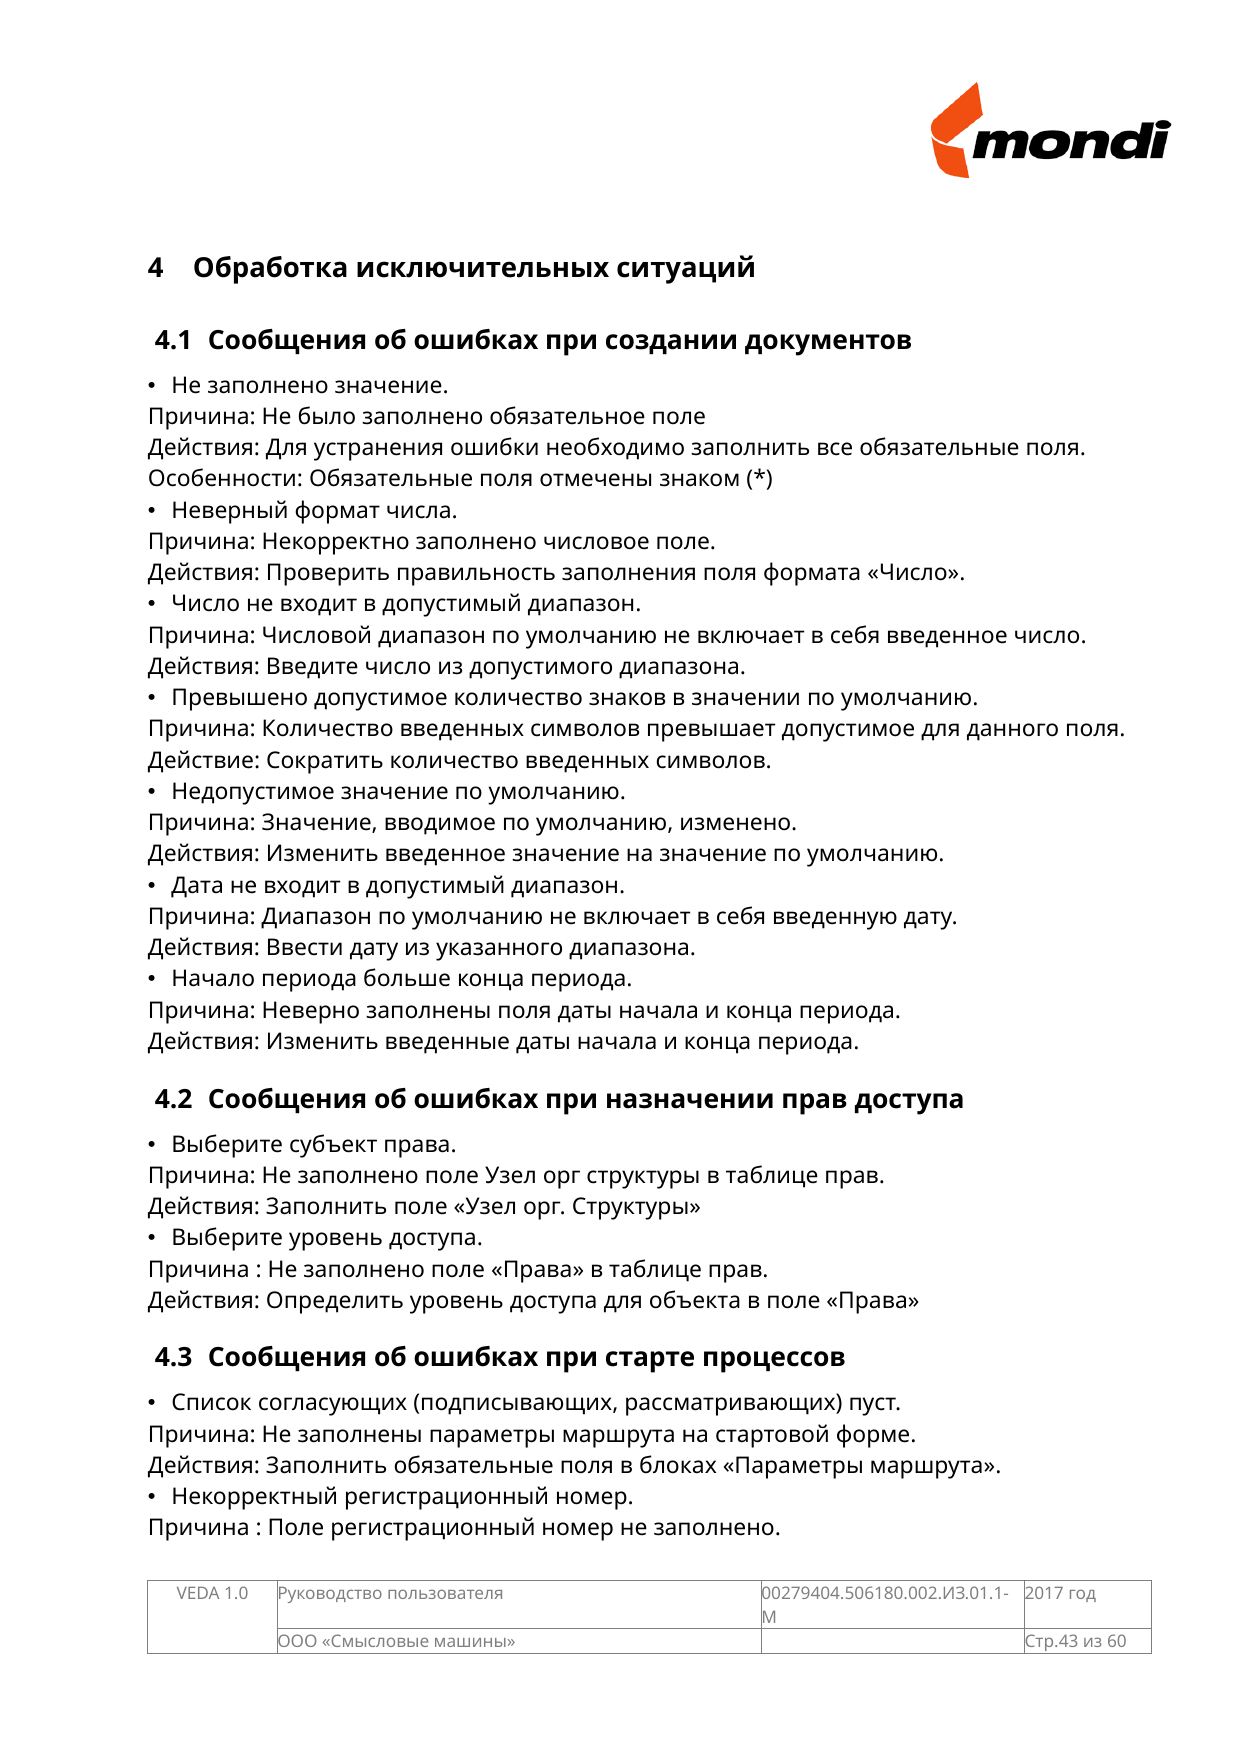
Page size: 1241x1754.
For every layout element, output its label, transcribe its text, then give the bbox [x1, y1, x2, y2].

text Действия: Ввести дату из указанного диапазона. [148, 931, 1157, 962]
list Дата не входит в допустимый диапазон. [148, 869, 1157, 900]
subtitle Сообщения об ошибках при создании документов [148, 321, 1157, 357]
picture [921, 76, 1181, 188]
list Неверный формат числа. [148, 494, 1157, 525]
list Недопустимое значение по умолчанию. [148, 775, 1157, 806]
text Действия: Изменить введенные даты начала и конца периода. [148, 1025, 1157, 1056]
list Некорректный регистрационный номер. [148, 1480, 1157, 1511]
list Не заполнено значение. [148, 369, 1157, 400]
text Причина: Не было заполнено обязательное поле [148, 400, 1157, 431]
text Причина: Некорректно заполнено числовое поле. [148, 525, 1157, 556]
list Число не входит в допустимый диапазон. [148, 587, 1157, 619]
text Действия: Проверить правильность заполнения поля формата «Число». [148, 556, 1157, 587]
text Причина : Поле регистрационный номер не заполнено. [148, 1511, 1157, 1543]
text Причина: Не заполнены параметры маршрута на стартовой форме. [148, 1418, 1157, 1449]
list Выберите уровень доступа. [148, 1221, 1157, 1252]
subtitle Сообщения об ошибках при старте процессов [148, 1339, 1157, 1374]
list Выберите субъект права. [148, 1127, 1157, 1159]
subtitle Обработка исключительных ситуаций [148, 248, 1157, 286]
text Действия: Определить уровень доступа для объекта в поле «Права» [148, 1284, 1157, 1315]
text Действия: Для устранения ошибки необходимо заполнить все обязательные поля. [148, 431, 1157, 462]
text Особенности: Обязательные поля отмечены знаком (*) [148, 462, 1157, 494]
text Причина : Не заполнено поле «Права» в таблице прав. [148, 1252, 1157, 1284]
text Причина: Диапазон по умолчанию не включает в себя введенную дату. [148, 900, 1157, 931]
text Причина: Количество введенных символов превышает допустимое для данного поля. [148, 712, 1157, 744]
subtitle Сообщения об ошибках при назначении прав доступа [148, 1080, 1157, 1116]
list Превышено допустимое количество знаков в значении по умолчанию. [148, 681, 1157, 712]
list Список согласующих (подписывающих, рассматривающих) пуст. [148, 1386, 1157, 1418]
list Начало периода больше конца периода. [148, 962, 1157, 994]
text Действия: Изменить введенное значение на значение по умолчанию. [148, 837, 1157, 869]
text Причина: Не заполнено поле Узел орг структуры в таблице прав. [148, 1159, 1157, 1190]
text Действия: Заполнить обязательные поля в блоках «Параметры маршрута». [148, 1449, 1157, 1480]
text Действия: Заполнить поле «Узел орг. Структуры» [148, 1190, 1157, 1221]
text Действие: Сократить количество введенных символов. [148, 744, 1157, 775]
text Причина: Значение, вводимое по умолчанию, изменено. [148, 806, 1157, 837]
text Действия: Введите число из допустимого диапазона. [148, 650, 1157, 681]
text Причина: Неверно заполнены поля даты начала и конца периода. [148, 994, 1157, 1025]
text Причина: Числовой диапазон по умолчанию не включает в себя введенное число. [148, 619, 1157, 650]
